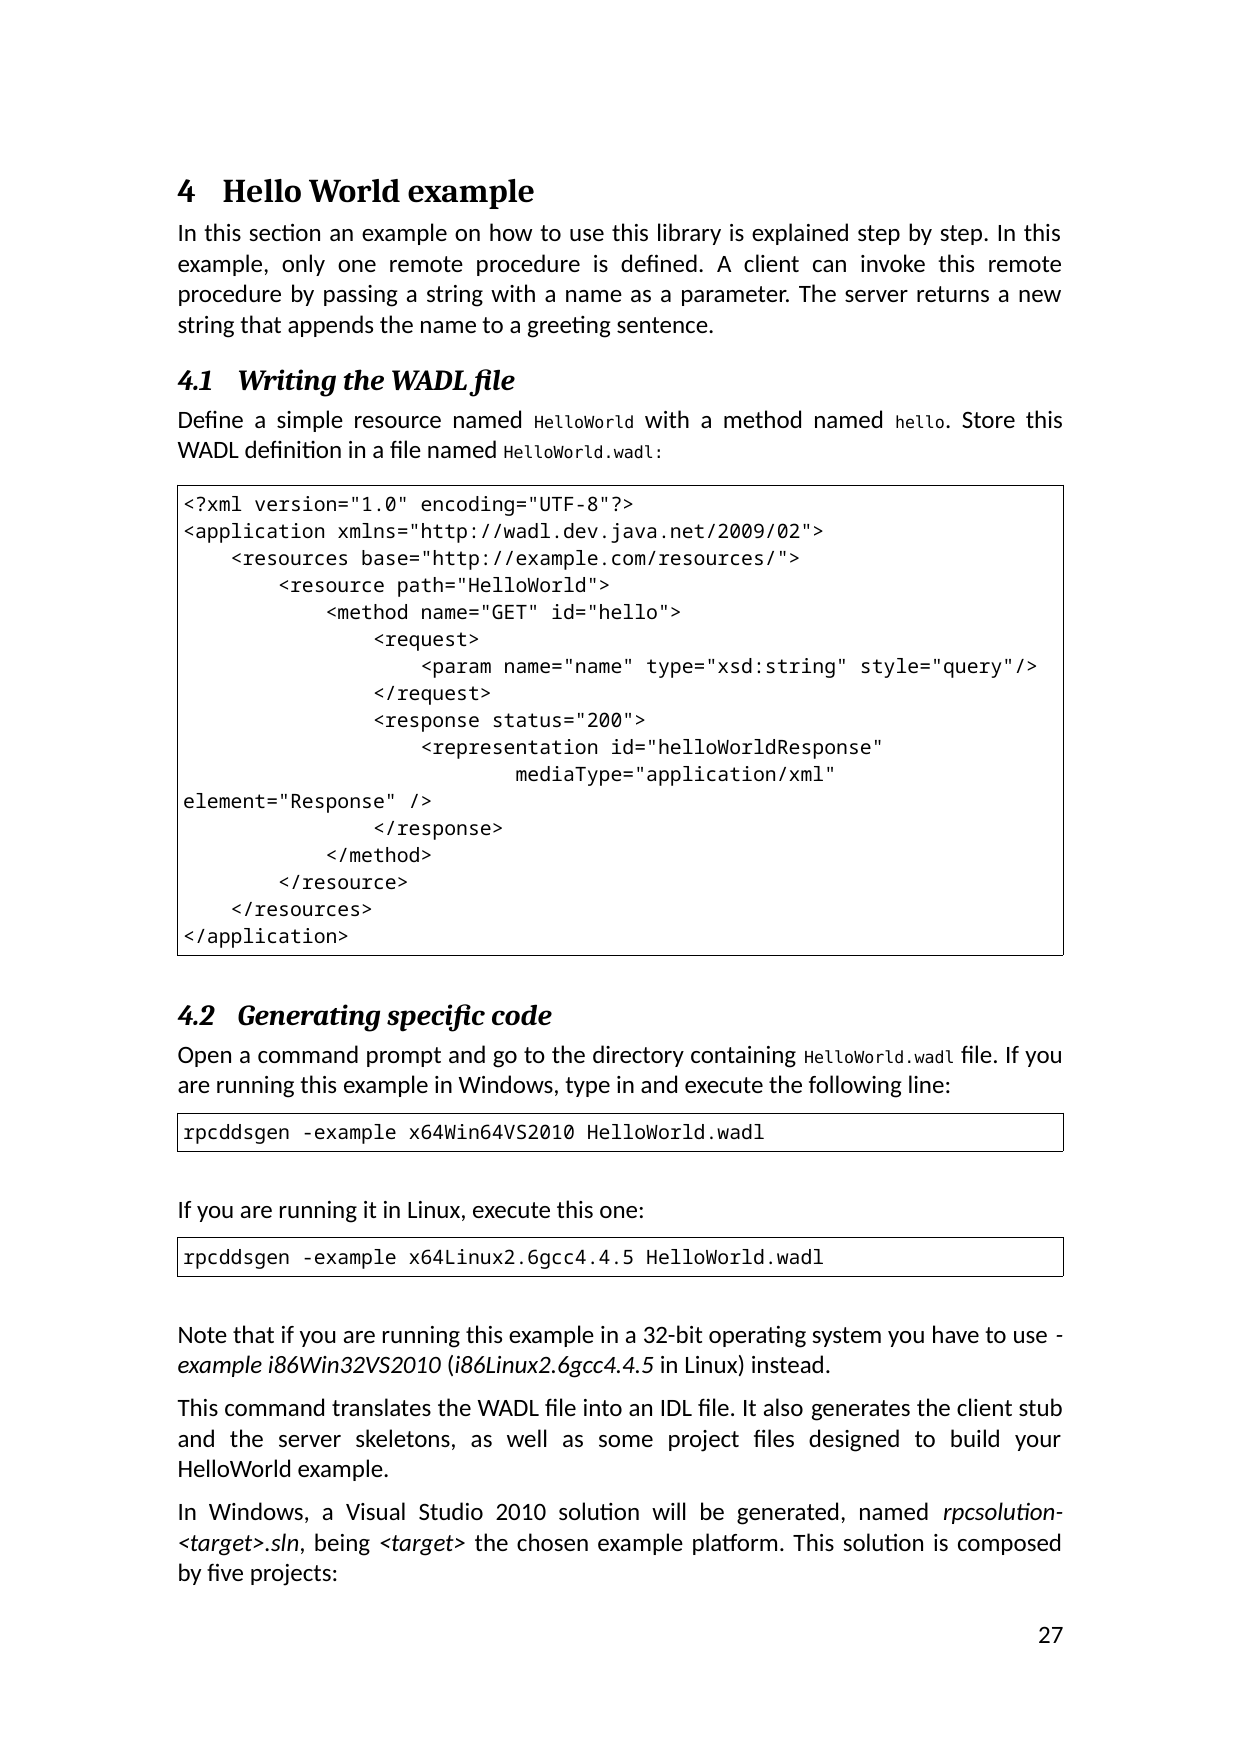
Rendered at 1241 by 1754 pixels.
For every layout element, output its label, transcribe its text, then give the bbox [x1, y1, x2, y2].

text Define a simple resource named HelloWorld with a method named hello. Store this WADL definition in a file named HelloWorld.wadl: [177, 404, 1063, 465]
text In this section an example on how to use this library is explained step by step. In this example, only one remote procedure is defined. A client can invoke this remote procedure by passing a string with a name as a parameter. The server returns a new string that appends the name to a greeting sentence. [177, 217, 1063, 339]
subtitle Writing the WADL file [177, 364, 1063, 398]
table_header rpcddsgen -example x64Linux2.6gcc4.4.5 HelloWorld.wadl [178, 1238, 1063, 1276]
table_header rpcddsgen -example x64Win64VS2010 HelloWorld.wadl [178, 1114, 1063, 1151]
text If you are running it in Linux, execute this one: [177, 1194, 1063, 1225]
text Open a command prompt and go to the directory containing HelloWorld.wadl file. If you are running this example in Windows, type in and execute the following line: [177, 1039, 1063, 1100]
text This command translates the WADL file into an IDL file. It also generates the client stub and the server skeletons, as well as some project files designed to build your HelloWorld example. [177, 1392, 1063, 1484]
table_header <?xml version="1.0" encoding="UTF-8"?> <application xmlns="http://wadl.dev.java.net/2009/02"> <resources base="http://example.com/resources/"> <resource path="HelloWorld"> <method name="GET" id="hello"> <request> <param name="name" type="xsd:string" style="query"/> </request> <response status="200"> <representation id="helloWorldResponse" mediaType="application/xml" element="Response" /> </response> </method> </resource> </resources> </application> [178, 486, 1063, 955]
subtitle Hello World example [177, 173, 1063, 211]
text Note that if you are running this example in a 32-bit operating system you have to use -example i86Win32VS2010 (i86Linux2.6gcc4.4.5 in Linux) instead. [177, 1319, 1063, 1380]
subtitle Generating specific code [177, 999, 1063, 1033]
text In Windows, a Visual Studio 2010 solution will be generated, named rpcsolution-<target>.sln, being <target> the chosen example platform. This solution is composed by five projects: [177, 1496, 1063, 1588]
